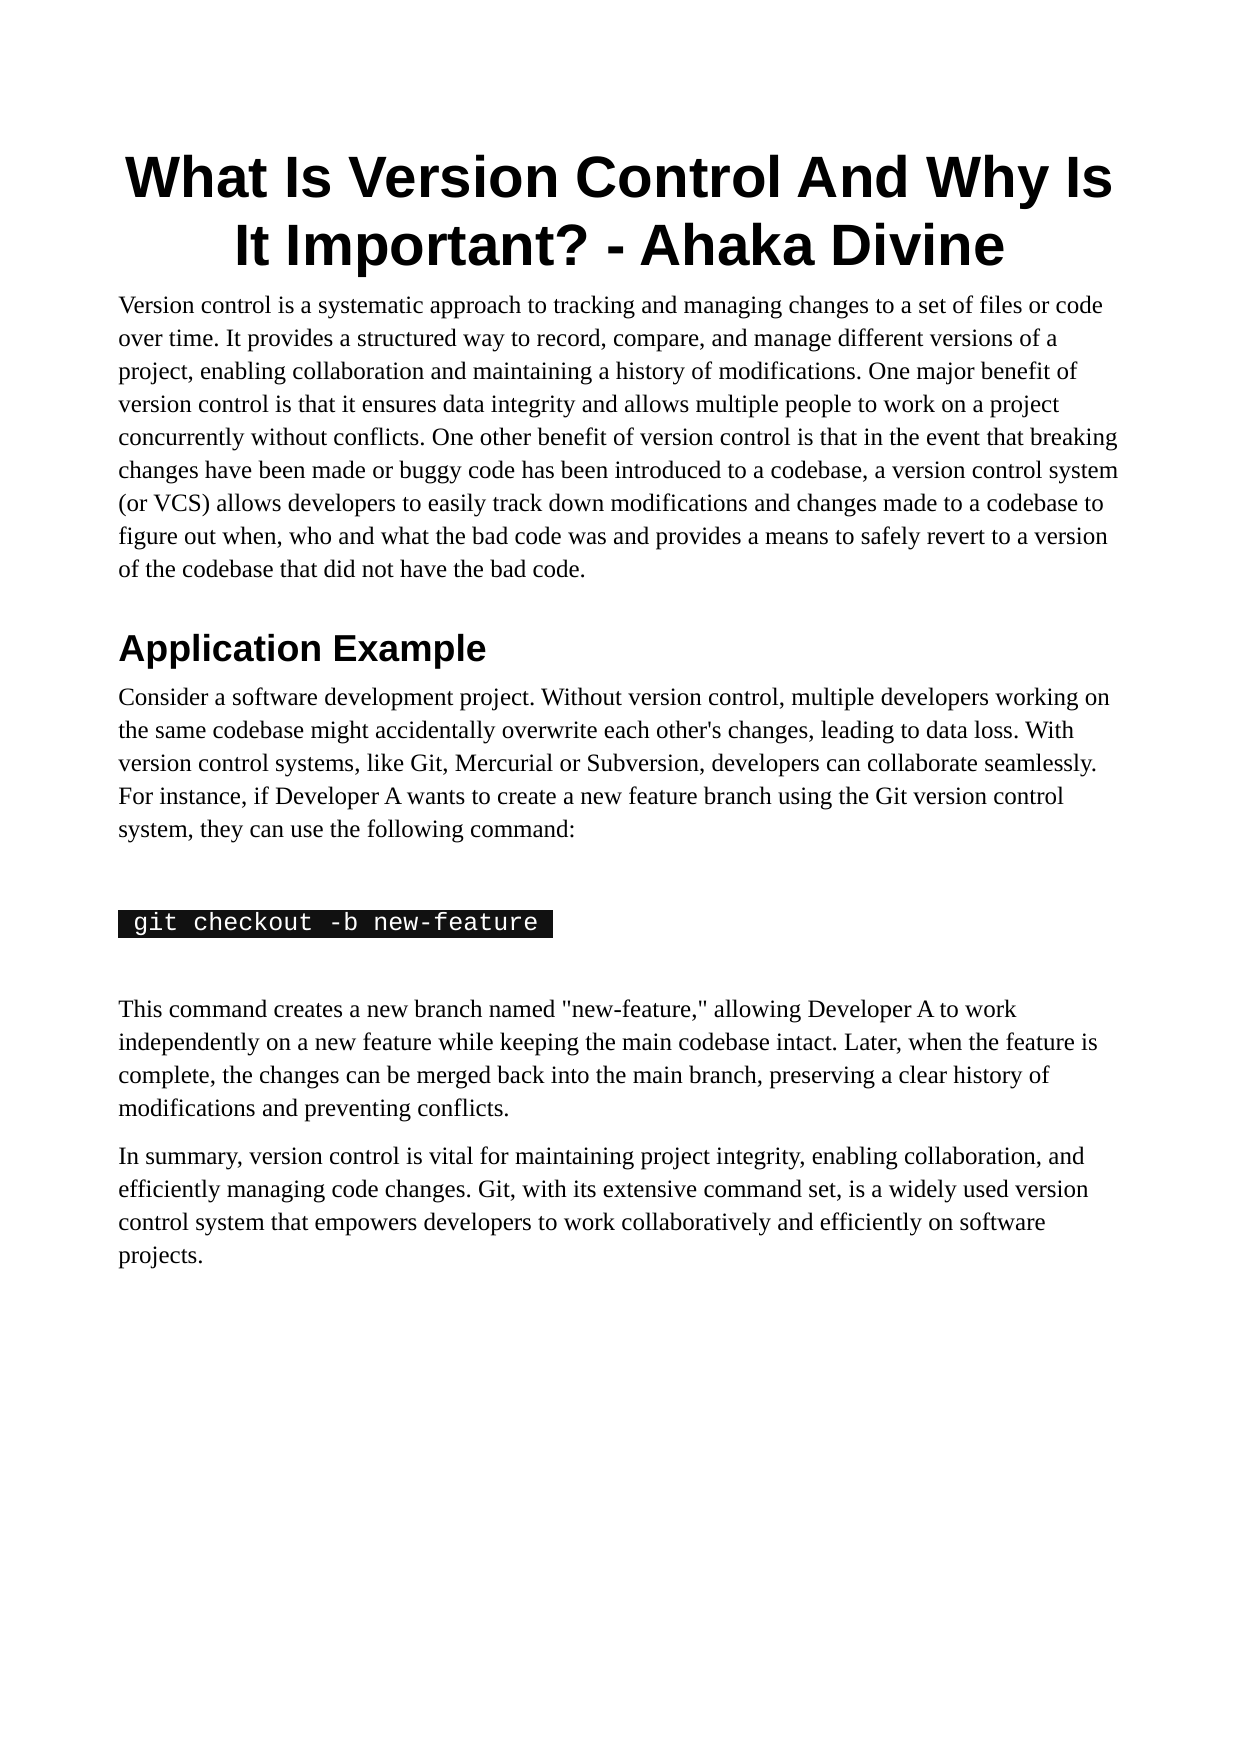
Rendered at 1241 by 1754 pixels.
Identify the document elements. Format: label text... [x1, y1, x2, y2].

text git checkout -b new-feature [118, 909, 1122, 938]
subtitle Application Example [118, 627, 1122, 670]
text Consider a software development project. Without version control, multiple developers working on the same codebase might accidentally overwrite each other's changes, leading to data loss. With version control systems, like Git, Mercurial or Subversion, developers can collaborate seamlessly. For instance, if Developer A wants to create a new feature branch using the Git version control system, they can use the following command: [118, 682, 1122, 843]
title What Is Version Control And Why Is It Important? - Ahaka Divine [118, 143, 1122, 277]
text In summary, version control is vital for maintaining project integrity, enabling collaboration, and efficiently managing code changes. Git, with its extensive command set, is a widely used version control system that empowers developers to work collaboratively and efficiently on software projects. [118, 1141, 1122, 1269]
text This command creates a new branch named "new-feature," allowing Developer A to work independently on a new feature while keeping the main codebase intact. Later, when the feature is complete, the changes can be merged back into the main branch, preserving a clear history of modifications and preventing conflicts. [118, 994, 1122, 1122]
text Version control is a systematic approach to tracking and managing changes to a set of files or code over time. It provides a structured way to record, compare, and manage different versions of a project, enabling collaboration and maintaining a history of modifications. One major benefit of version control is that it ensures data integrity and allows multiple people to work on a project concurrently without conflicts. One other benefit of version control is that in the event that breaking changes have been made or buggy code has been introduced to a codebase, a version control system (or VCS) allows developers to easily track down modifications and changes made to a codebase to figure out when, who and what the bad code was and provides a means to safely revert to a version of the codebase that did not have the bad code. [118, 290, 1122, 583]
